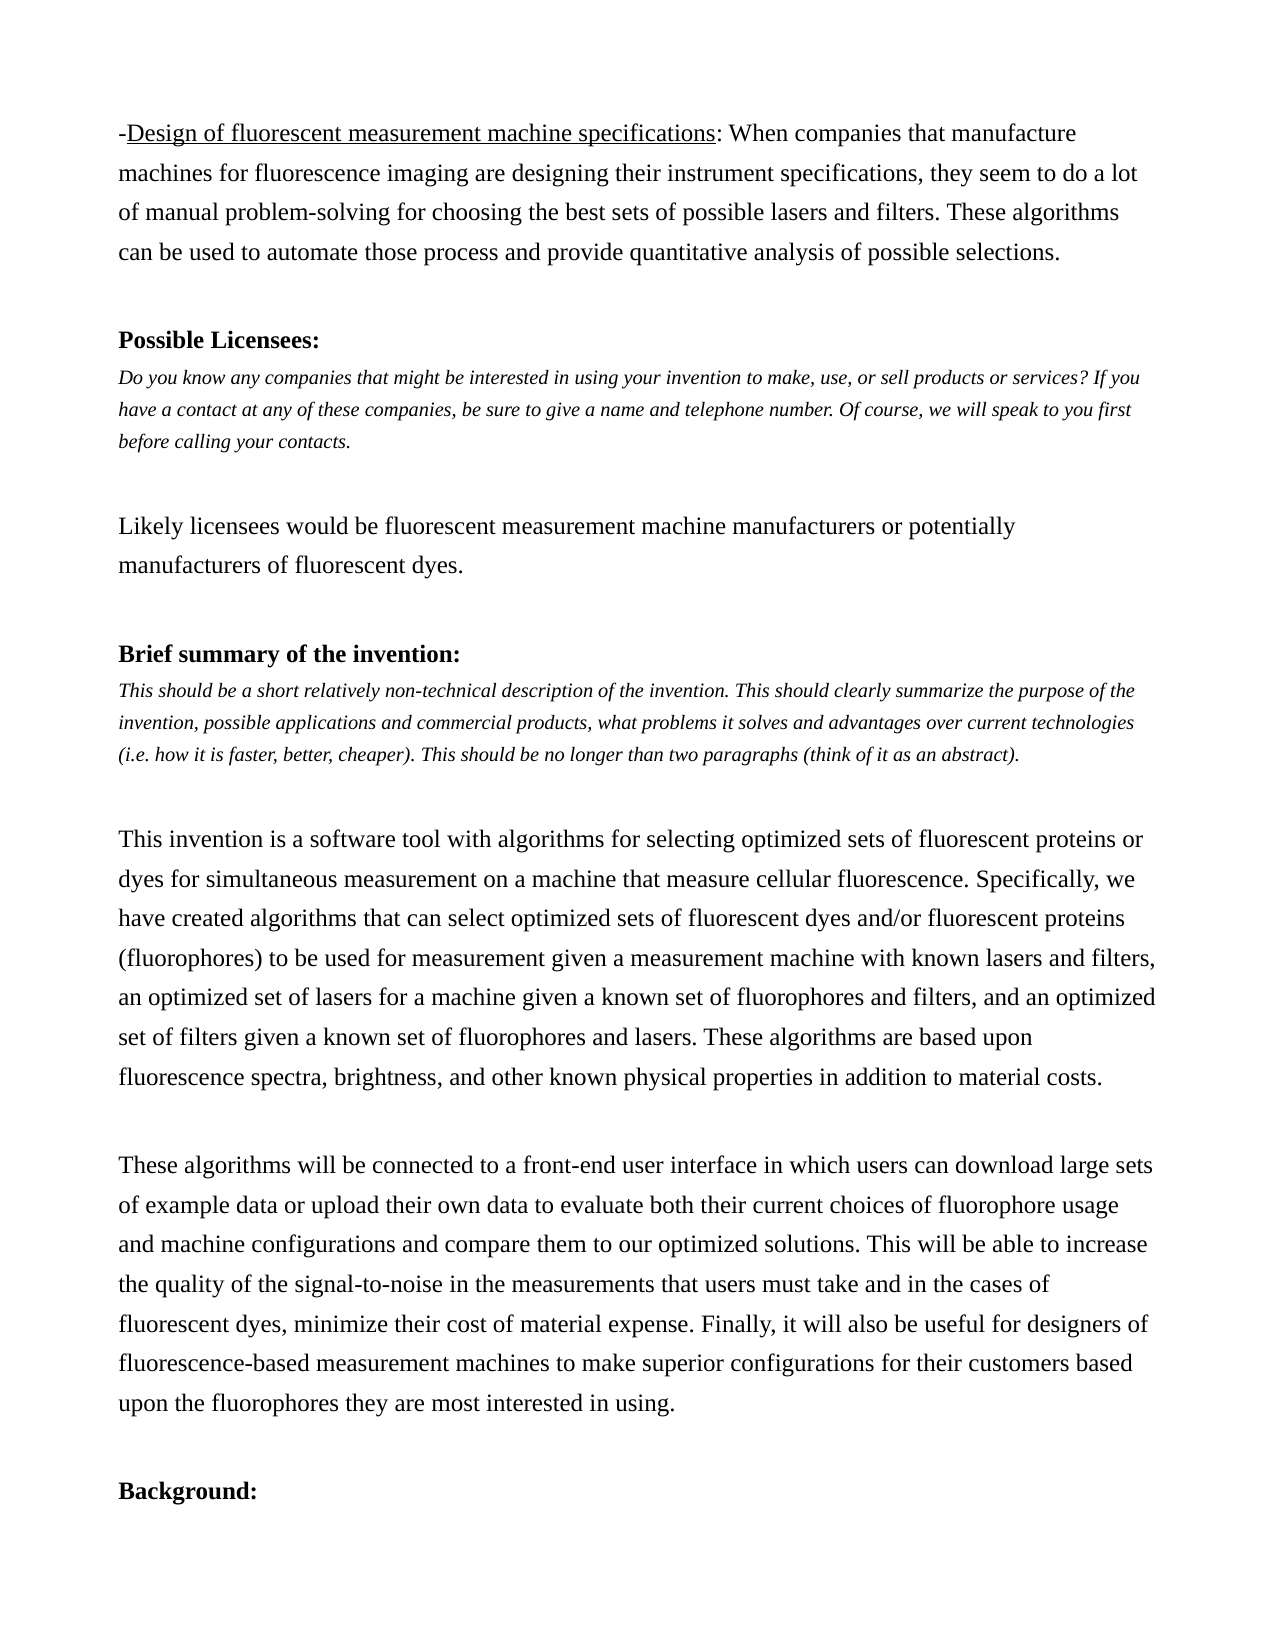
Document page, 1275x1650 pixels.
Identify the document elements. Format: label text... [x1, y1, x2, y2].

text Background: [118, 1476, 1157, 1505]
text This should be a short relatively non-technical description of the invention. This should clearly summarize the purpose of the invention, possible applications and commercial products, what problems it solves and advantages over current technologies (i.e. how it is faster, better, cheaper). This should be no longer than two paragraphs (think of it as an abstract). [118, 678, 1157, 766]
text -Design of fluorescent measurement machine specifications: When companies that manufacture machines for fluorescence imaging are designing their instrument specifications, they seem to do a lot of manual problem-solving for choosing the best sets of possible lasers and filters. These algorithms can be used to automate those process and provide quantitative analysis of possible selections. [118, 118, 1157, 266]
text Possible Licensees: [118, 326, 1157, 354]
text These algorithms will be connected to a front-end user interface in which users can download large sets of example data or upload their own data to evaluate both their current choices of fluorophore usage and machine configurations and compare them to our optimized solutions. This will be able to increase the quality of the signal-to-noise in the measurements that users must take and in the cases of fluorescent dyes, minimize their cost of material expense. Finally, it will also be useful for designers of fluorescence-based measurement machines to make superior configurations for their customers based upon the fluorophores they are most interested in using. [118, 1150, 1157, 1417]
text This invention is a software tool with algorithms for selecting optimized sets of fluorescent proteins or dyes for simultaneous measurement on a machine that measure cellular fluorescence. Specifically, we have created algorithms that can select optimized sets of fluorescent dyes and/or fluorescent proteins (fluorophores) to be used for measurement given a measurement machine with known lasers and filters, an optimized set of lasers for a machine given a known set of fluorophores and filters, and an optimized set of filters given a known set of fluorophores and lasers. These algorithms are based upon fluorescence spectra, brightness, and other known physical properties in addition to material costs. [118, 824, 1157, 1090]
text Likely licensees would be fluorescent measurement machine manufacturers or potentially manufacturers of fluorescent dyes. [118, 511, 1157, 579]
text Brief summary of the invention: [118, 639, 1157, 668]
text Do you know any companies that might be interested in using your invention to make, use, or sell products or services? If you have a contact at any of these companies, be sure to give a name and telephone number. Of course, we will speak to you first before calling your contacts. [118, 365, 1157, 453]
